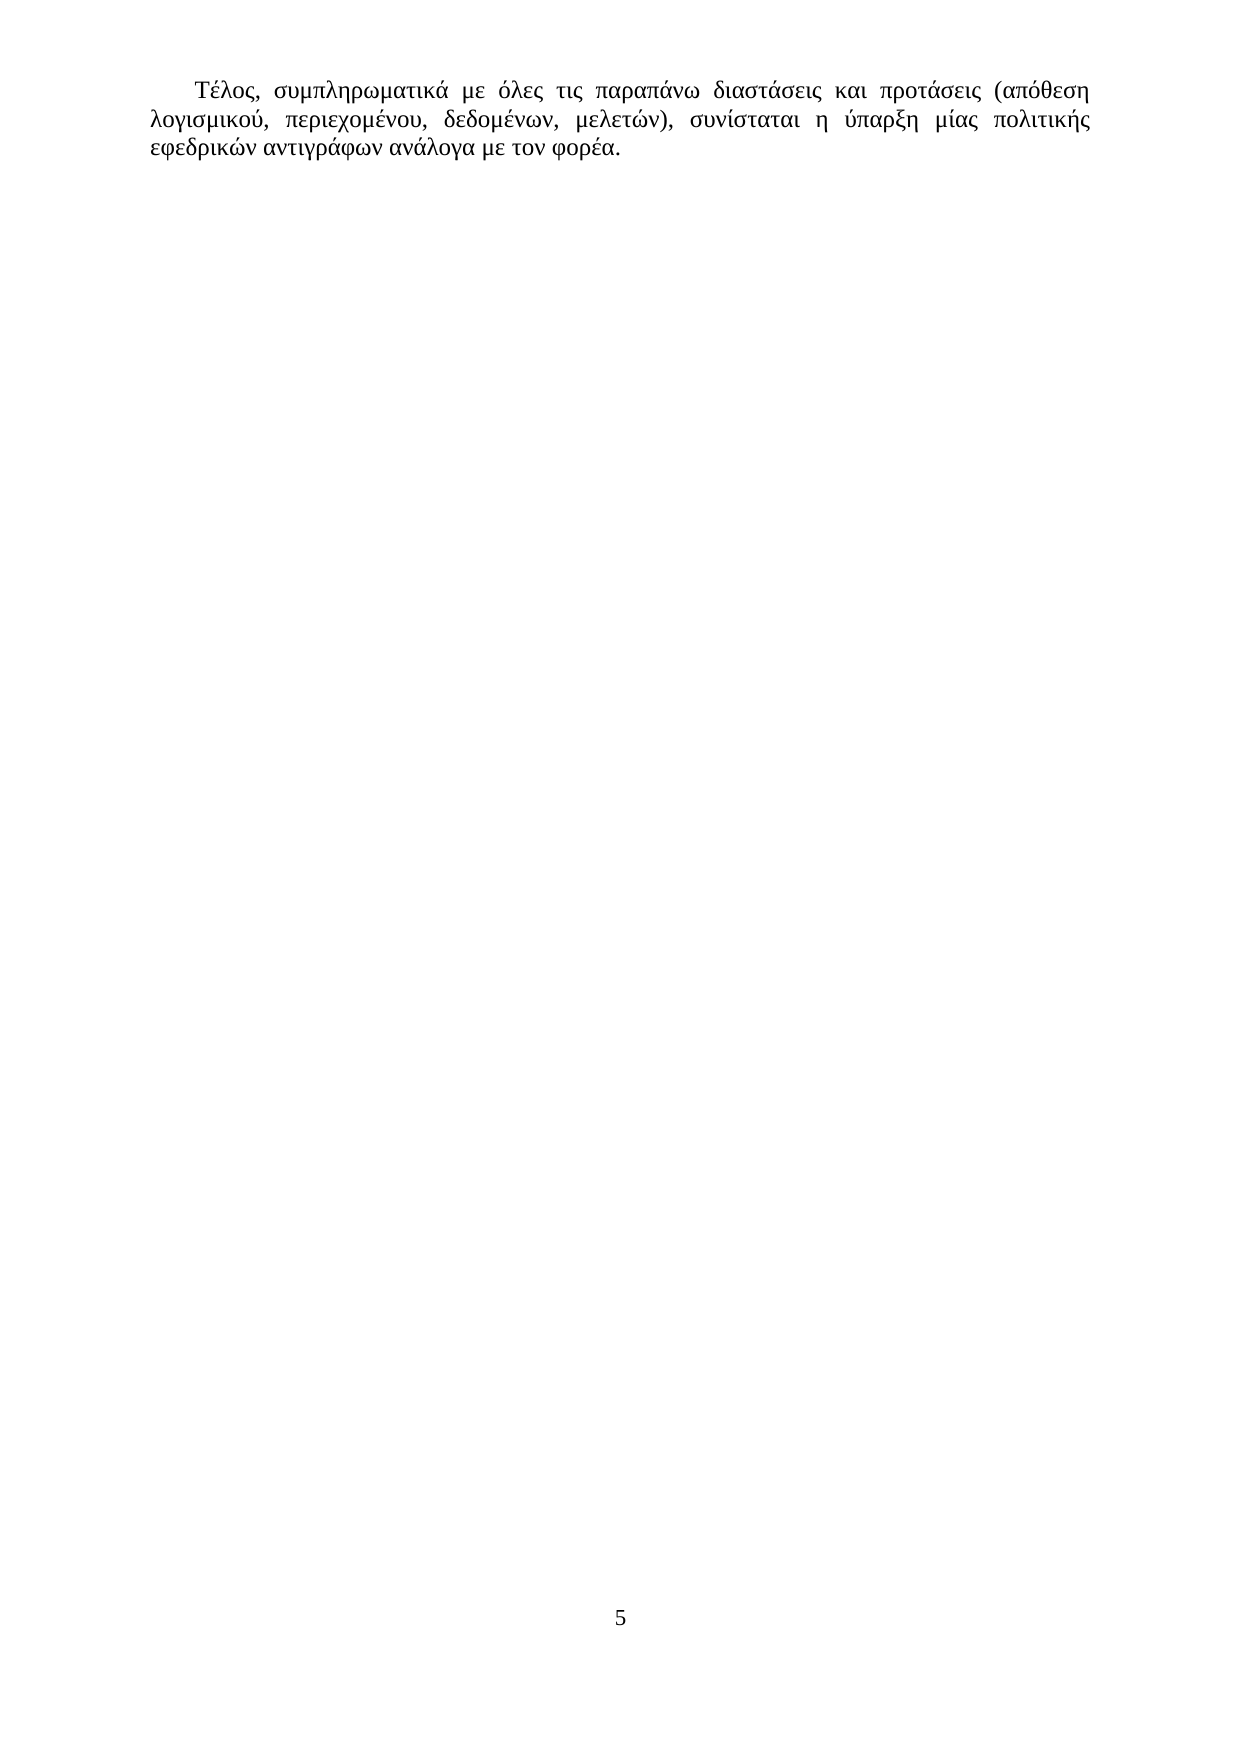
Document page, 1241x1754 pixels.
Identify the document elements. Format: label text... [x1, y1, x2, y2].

text Τέλος, συμπληρωματικά με όλες τις παραπάνω διαστάσεις και προτάσεις (απόθεση λογισμικού, περιεχομένου, δεδομένων, μελετών), συνίσταται η ύπαρξη μίας πολιτικής εφεδρικών αντιγράφων ανάλογα με τον φορέα. [150, 75, 1091, 161]
